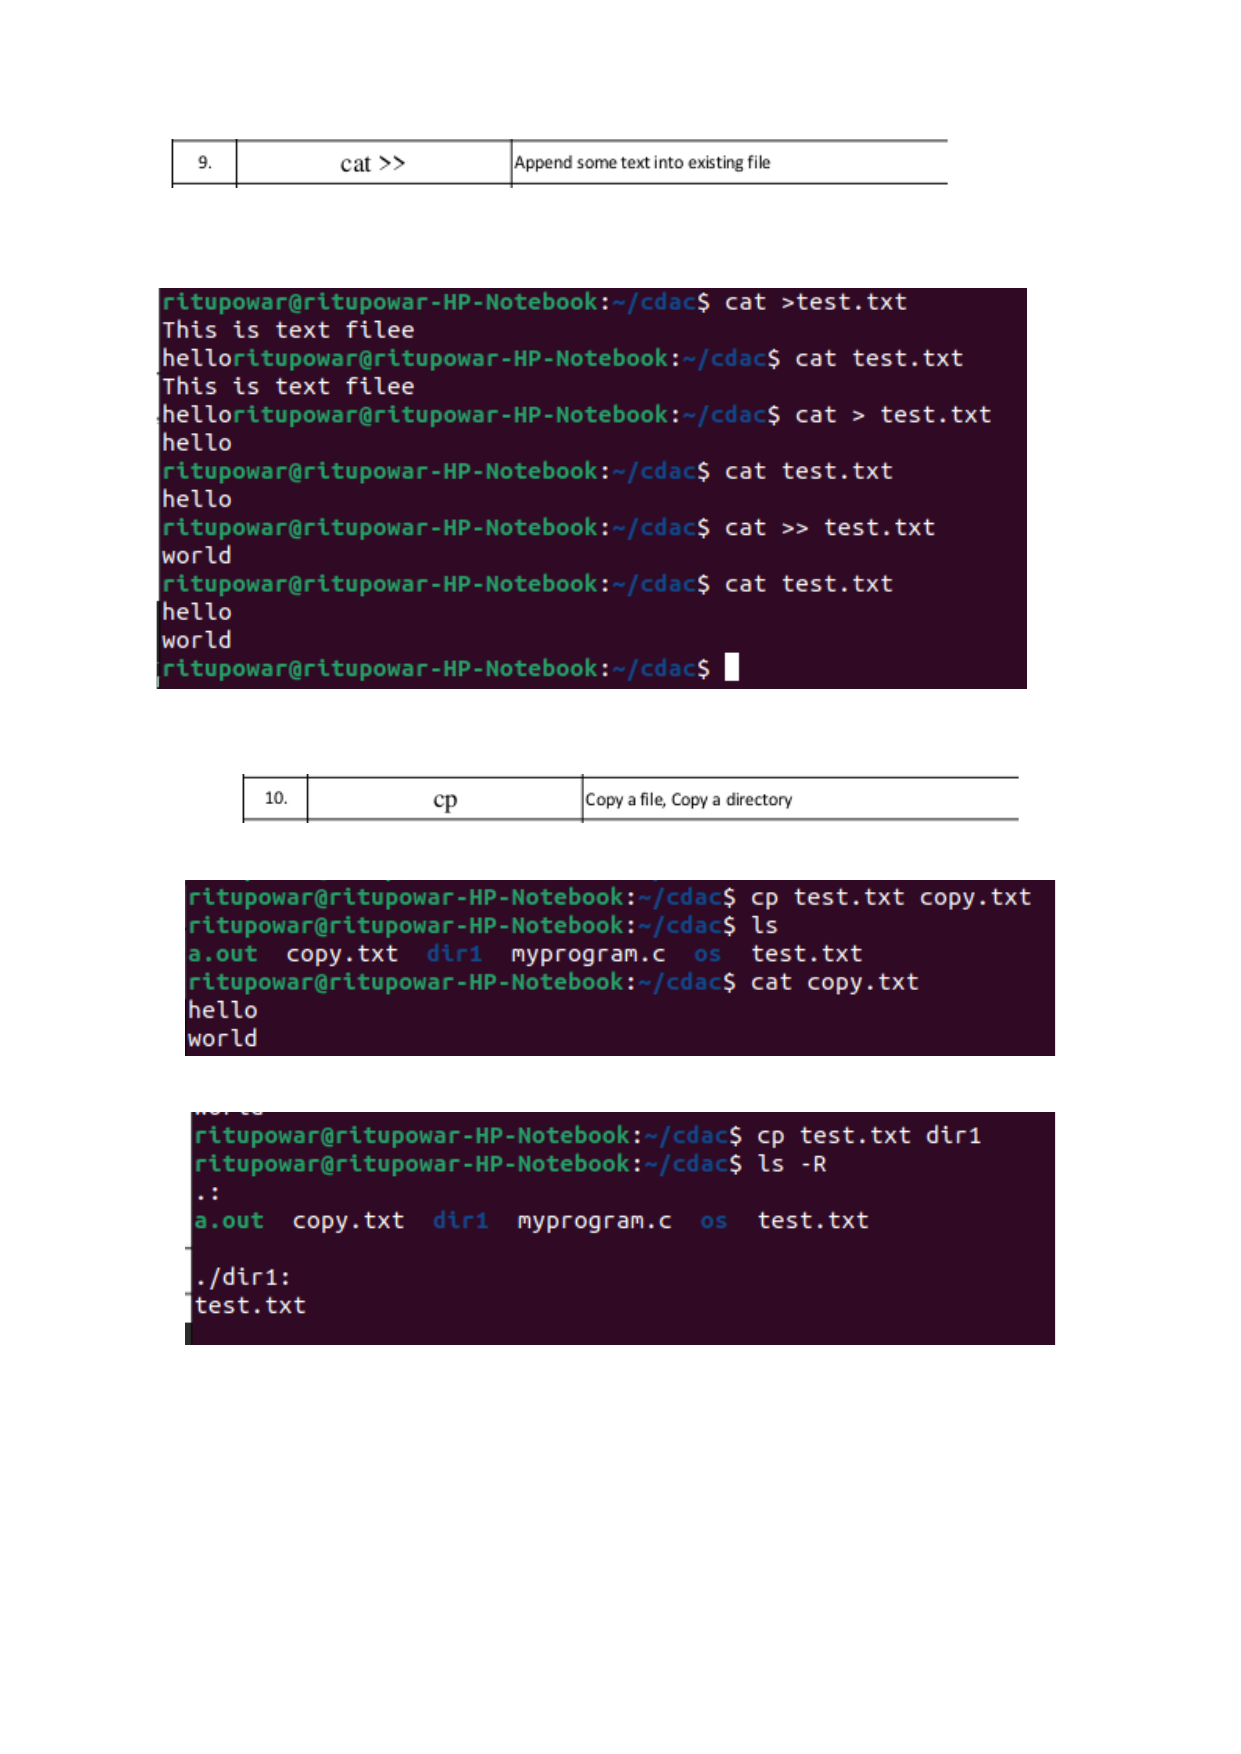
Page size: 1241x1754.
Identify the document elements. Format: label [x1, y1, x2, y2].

picture [156, 288, 1027, 689]
picture [185, 880, 1056, 1056]
picture [221, 774, 1019, 823]
picture [150, 139, 948, 188]
picture [185, 1112, 1056, 1345]
